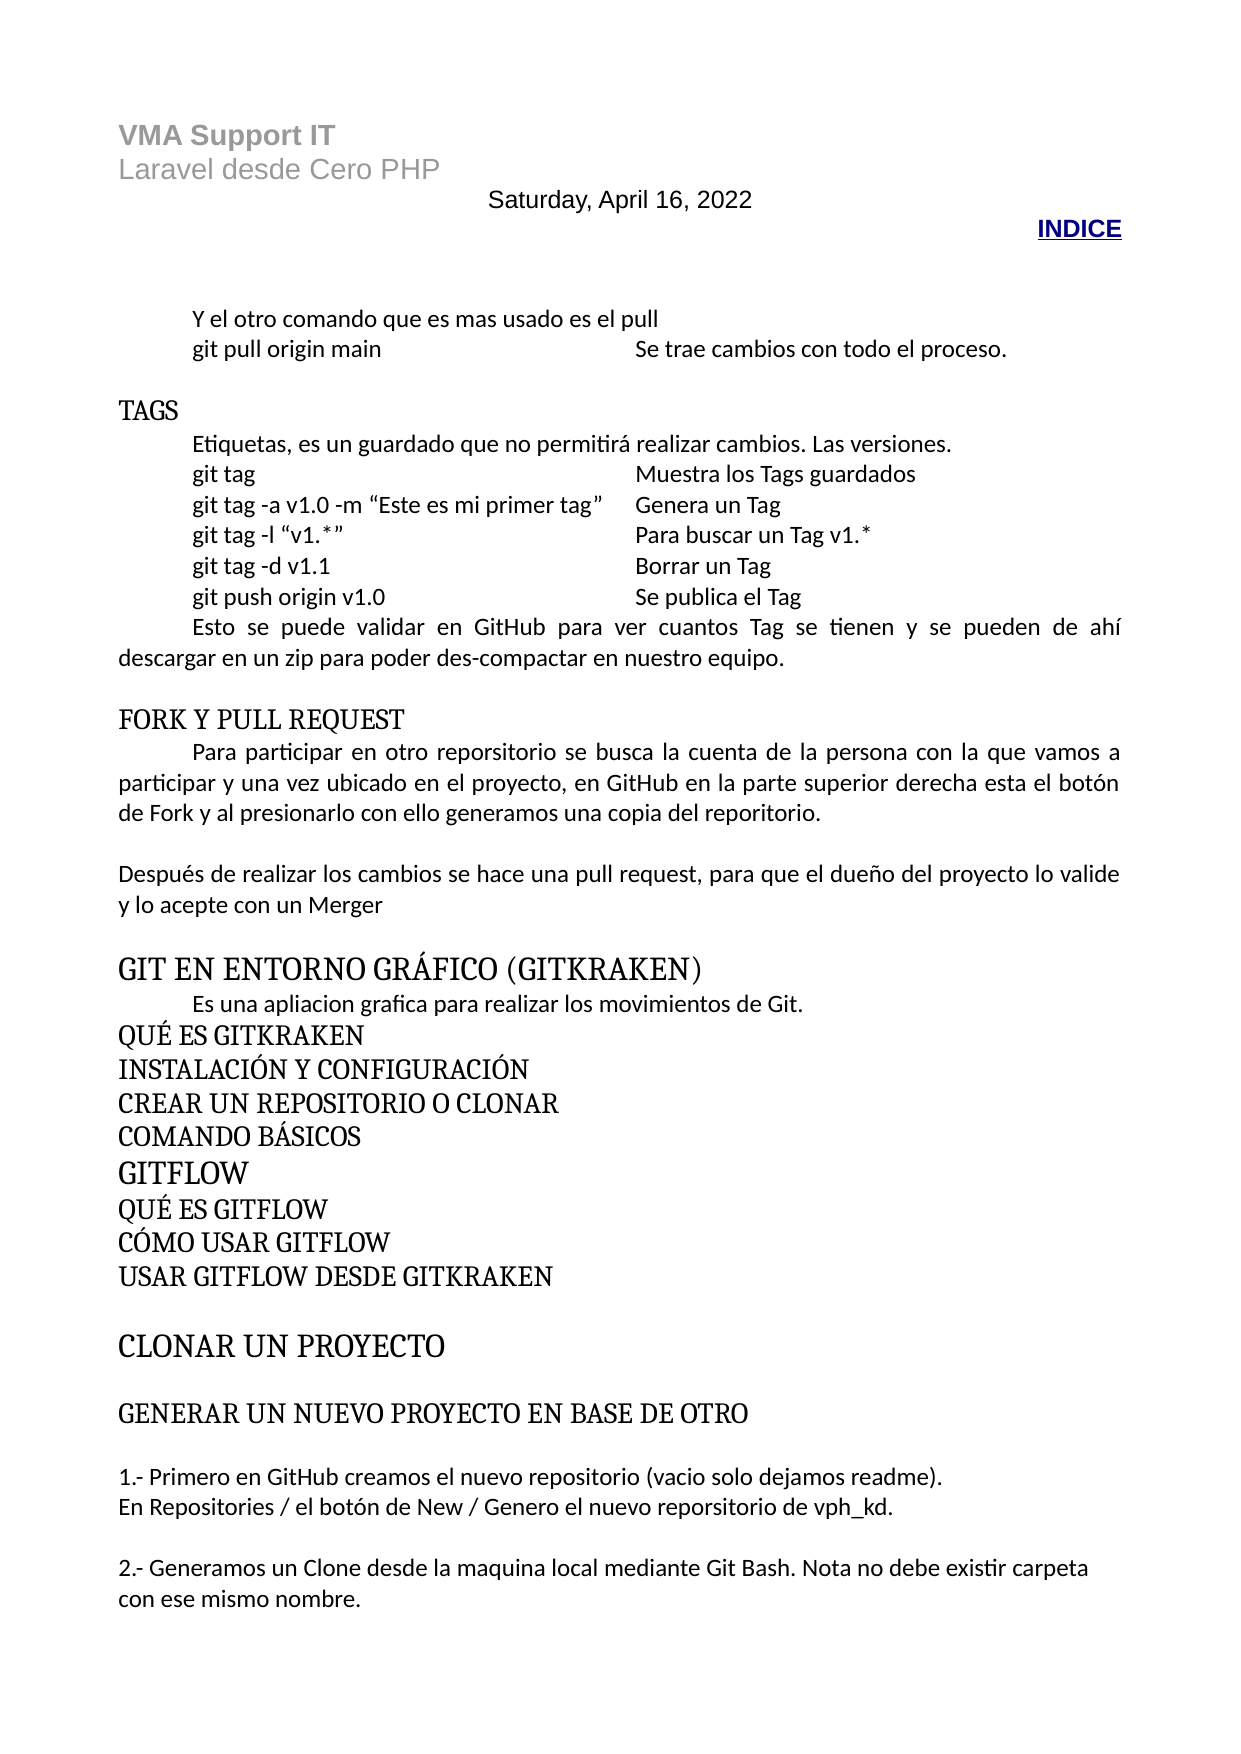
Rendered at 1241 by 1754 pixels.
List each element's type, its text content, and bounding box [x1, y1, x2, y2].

subtitle Usar GitFlow desde GitKraken [118, 1260, 1122, 1294]
subtitle Crear un repositorio o clonar [118, 1087, 1122, 1120]
subtitle Qué es GitKraken [118, 1019, 1122, 1053]
subtitle Fork y Pull Request [118, 703, 1122, 736]
text Etiquetas, es un guardado que no permitirá realizar cambios. Las versiones. [118, 428, 1122, 458]
text git push origin v1.0 Se publica el Tag [118, 581, 1122, 611]
subtitle Comando básicos [118, 1120, 1122, 1154]
text Esto se puede validar en GitHub para ver cuantos Tag se tienen y se pueden de ahí descargar en un zip para poder des-compactar en nuestro equipo. [118, 611, 1122, 672]
text Para participar en otro reporsitorio se busca la cuenta de la persona con la que vamos a participar y una vez ubicado en el proyecto, en GitHub en la parte superior derecha esta el botón de Fork y al presionarlo con ello generamos una copia del reporitorio. [118, 736, 1122, 828]
subtitle Instalación y configuración [118, 1053, 1122, 1087]
subtitle Clonar un Proyecto [118, 1328, 1122, 1366]
text git tag Muestra los Tags guardados [118, 458, 1122, 489]
text git pull origin main Se trae cambios con todo el proceso. [118, 333, 1122, 364]
subtitle Tags [118, 394, 1122, 428]
text Y el otro comando que es mas usado es el pull [118, 303, 1122, 333]
subtitle Git en entorno gráfico (GitKraken) [118, 950, 1122, 989]
text git tag -l “v1.*” Para buscar un Tag v1.* [118, 519, 1122, 550]
subtitle Cómo usar GitFlow [118, 1226, 1122, 1260]
subtitle GitFlow [118, 1154, 1122, 1193]
text En Repositories / el botón de New / Genero el nuevo reporsitorio de vph_kd. [118, 1492, 1122, 1522]
subtitle Qué es GitFlow [118, 1193, 1122, 1226]
subtitle Generar un nuevo proyecto en Base de Otro [118, 1397, 1122, 1431]
text 1.- Primero en GitHub creamos el nuevo repositorio (vacio solo dejamos readme). [118, 1461, 1122, 1492]
text Después de realizar los cambios se hace una pull request, para que el dueño del proyecto lo valide y lo acepte con un Merger [118, 858, 1122, 919]
text Es una apliacion grafica para realizar los movimientos de Git. [118, 989, 1122, 1019]
text git tag -a v1.0 -m “Este es mi primer tag” Genera un Tag [118, 489, 1122, 519]
text git tag -d v1.1 Borrar un Tag [118, 550, 1122, 581]
text 2.- Generamos un Clone desde la maquina local mediante Git Bash. Nota no debe existir carpeta con ese mismo nombre. [118, 1553, 1122, 1614]
